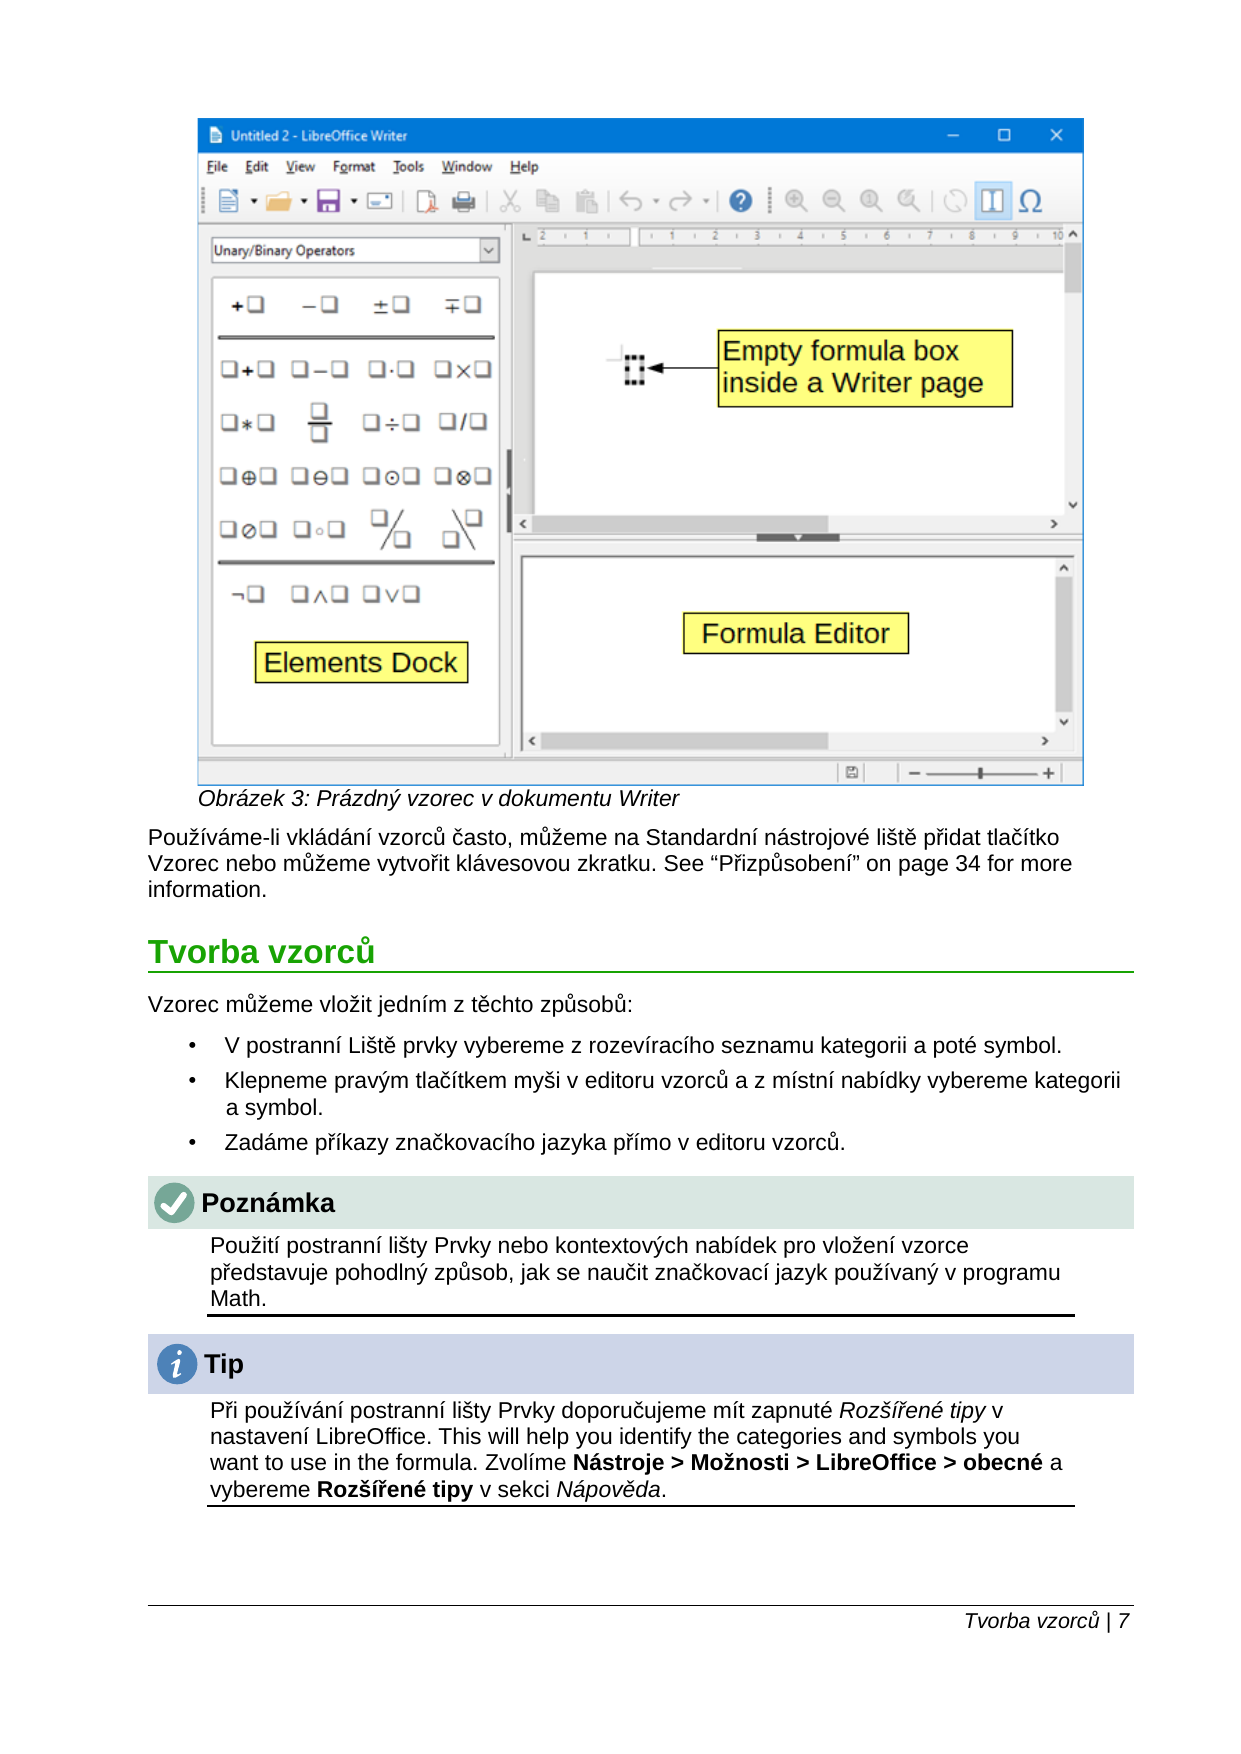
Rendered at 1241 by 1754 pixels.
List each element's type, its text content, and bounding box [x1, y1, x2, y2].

text Obrázek 3 : Prázdný vzorec v dokumentu Writer [198, 786, 1084, 812]
text Vzorec můžeme vložit jedním z těchto způsobů: [148, 991, 1134, 1017]
text Při používání postranní lišty Prvky doporučujeme mít zapnuté Rozšířené tipy v nastavení LibreOffice. This will help you identify the categories and symbols you want to use in the formula. Zvolíme Nástroje > Možnosti > LibreOffice > obecné a vybereme Rozšířené tipy v sekci Nápověda. [207, 1394, 1075, 1505]
picture [197, 118, 1084, 786]
subtitle Tip [148, 1334, 1134, 1394]
subtitle Poznámka [148, 1176, 1134, 1229]
subtitle Tvorba vzorců [148, 932, 1134, 971]
list Zadáme příkazy značkovacího jazyka přímo v editoru vzorců. [185, 1126, 1134, 1158]
text Používáme-li vkládání vzorců často, můžeme na Standardní nástrojové liště přidat tlačítko Vzorec nebo můžeme vytvořit klávesovou zkratku. See “Customization” on page 33 for more information. [148, 824, 1134, 903]
list Klepneme pravým tlačítkem myši v editoru vzorců a z místní nabídky vybereme kategorii a symbol. [185, 1064, 1134, 1120]
list V postranní Liště prvky vybereme z rozevíracího seznamu kategorii a poté symbol. [185, 1029, 1134, 1059]
text Použití postranní lišty Prvky nebo kontextových nabídek pro vložení vzorce představuje pohodlný způsob, jak se naučit značkovací jazyk používaný v programu Math. [207, 1229, 1075, 1314]
